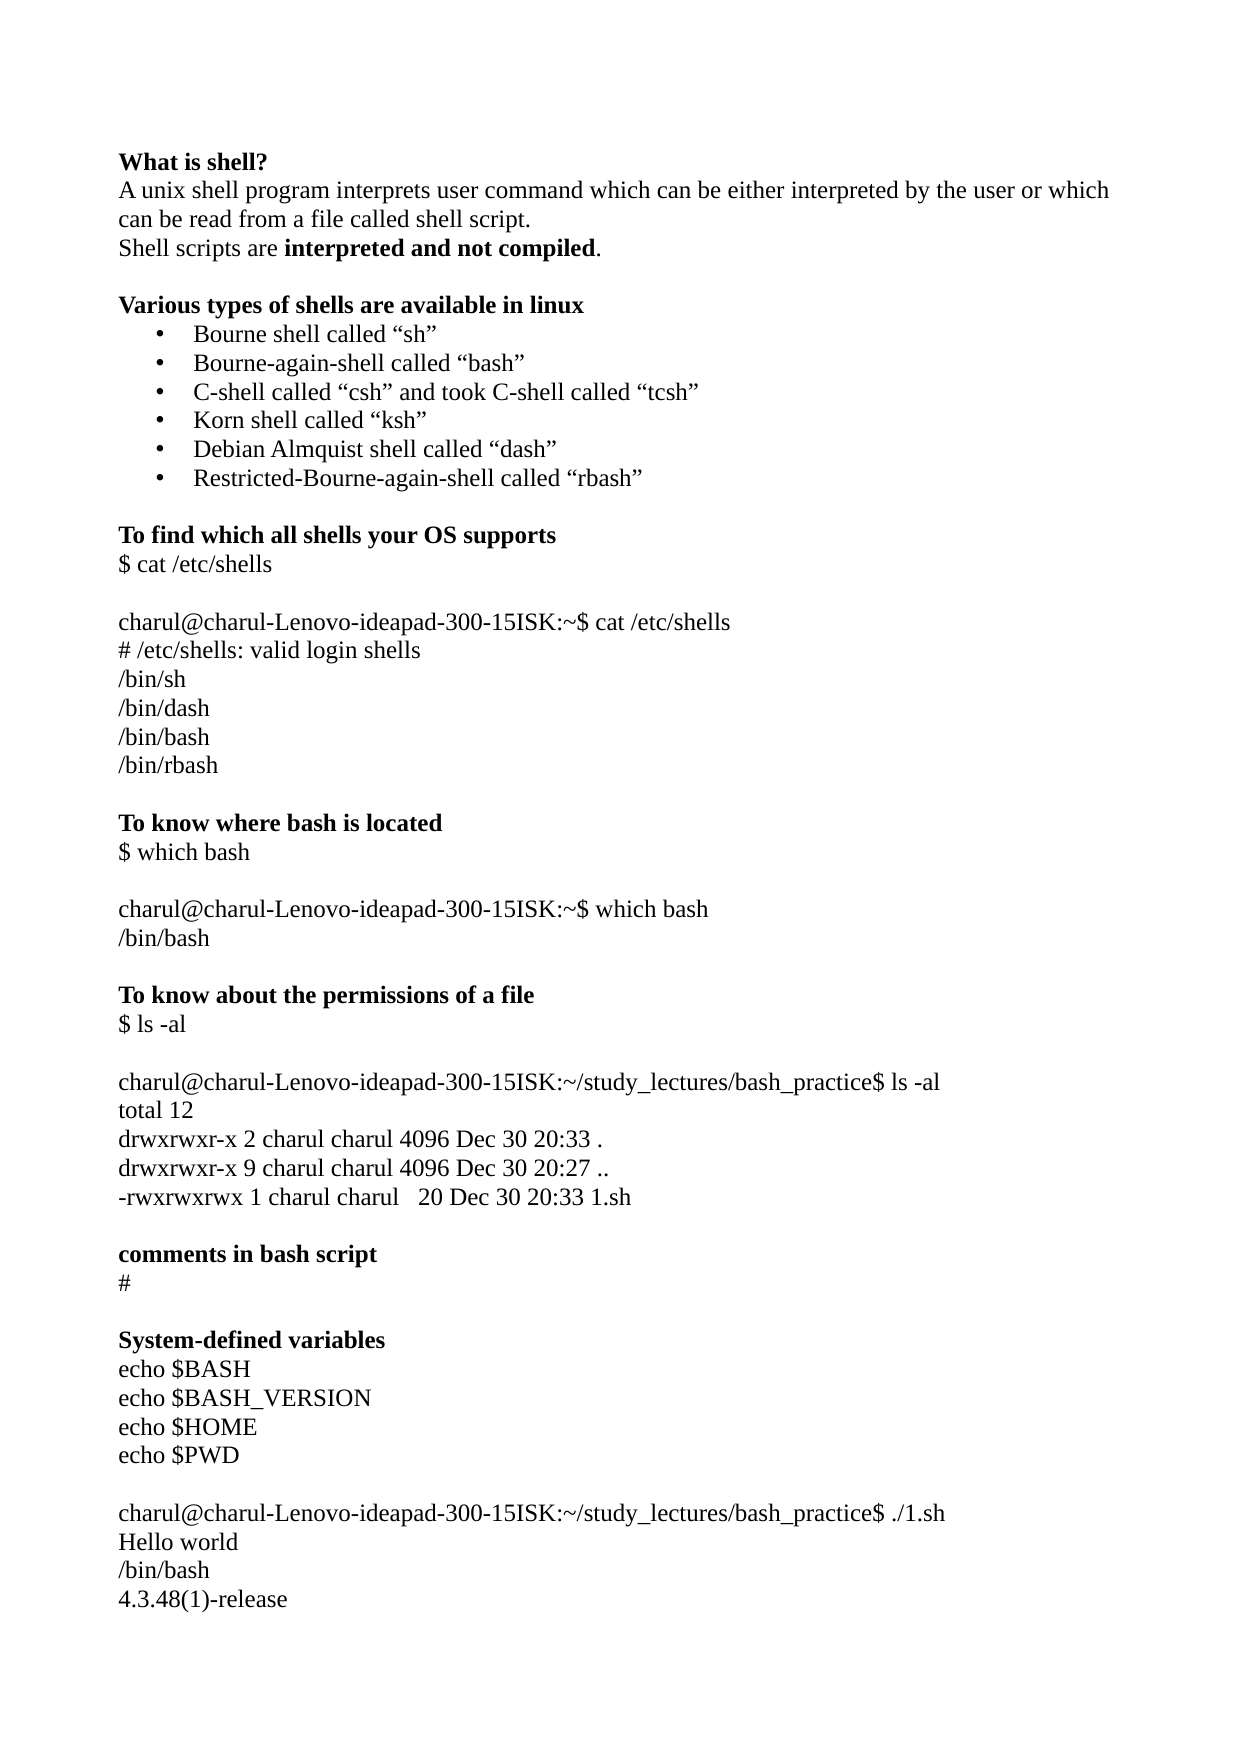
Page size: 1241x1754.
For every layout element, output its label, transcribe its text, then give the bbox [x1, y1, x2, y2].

text To find which all shells your OS supports [118, 521, 1122, 549]
text A unix shell program interprets user command which can be either interpreted by the user or which can be read from a file called shell script. [118, 176, 1122, 233]
text echo $BASH_VERSION [118, 1383, 1122, 1412]
text charul@charul-Lenovo-ideapad-300-15ISK:~/study_lectures/bash_practice$ ./1.sh [118, 1498, 1122, 1527]
text System-defined variables [118, 1326, 1122, 1354]
text charul@charul-Lenovo-ideapad-300-15ISK:~$ which bash [118, 894, 1122, 923]
text /bin/rbash [118, 751, 1122, 779]
text To know where bash is located [118, 808, 1122, 837]
text $ ls -al [118, 1009, 1122, 1038]
text /bin/sh [118, 664, 1122, 693]
text /bin/dash [118, 693, 1122, 722]
text Various types of shells are available in linux [118, 291, 1122, 319]
list Korn shell called “ksh” [156, 406, 1122, 434]
text /bin/bash [118, 722, 1122, 751]
text $ which bash [118, 837, 1122, 866]
text comments in bash script [118, 1239, 1122, 1268]
text -rwxrwxrwx 1 charul charul 20 Dec 30 20:33 1.sh [118, 1182, 1122, 1211]
text Hello world [118, 1527, 1122, 1556]
text charul@charul-Lenovo-ideapad-300-15ISK:~$ cat /etc/shells [118, 607, 1122, 636]
text What is shell? [118, 147, 1122, 176]
text echo $HOME [118, 1412, 1122, 1441]
text # [118, 1268, 1122, 1297]
list Bourne-again-shell called “bash” [156, 348, 1122, 377]
text /bin/bash [118, 923, 1122, 952]
text 4.3.48(1)-release [118, 1584, 1122, 1613]
text To know about the permissions of a file [118, 981, 1122, 1009]
text $ cat /etc/shells [118, 549, 1122, 578]
list Restricted-Bourne-again-shell called “rbash” [156, 463, 1122, 492]
text drwxrwxr-x 2 charul charul 4096 Dec 30 20:33 . [118, 1124, 1122, 1153]
list C-shell called “csh” and took C-shell called “tcsh” [156, 377, 1122, 406]
text drwxrwxr-x 9 charul charul 4096 Dec 30 20:27 .. [118, 1153, 1122, 1182]
text total 12 [118, 1096, 1122, 1124]
text Shell scripts are interpreted and not compiled. [118, 233, 1122, 262]
text charul@charul-Lenovo-ideapad-300-15ISK:~/study_lectures/bash_practice$ ls -al [118, 1067, 1122, 1096]
list Bourne shell called “sh” [156, 319, 1122, 348]
text /bin/bash [118, 1556, 1122, 1584]
text # /etc/shells: valid login shells [118, 636, 1122, 664]
text echo $BASH [118, 1354, 1122, 1383]
text echo $PWD [118, 1441, 1122, 1469]
list Debian Almquist shell called “dash” [156, 434, 1122, 463]
